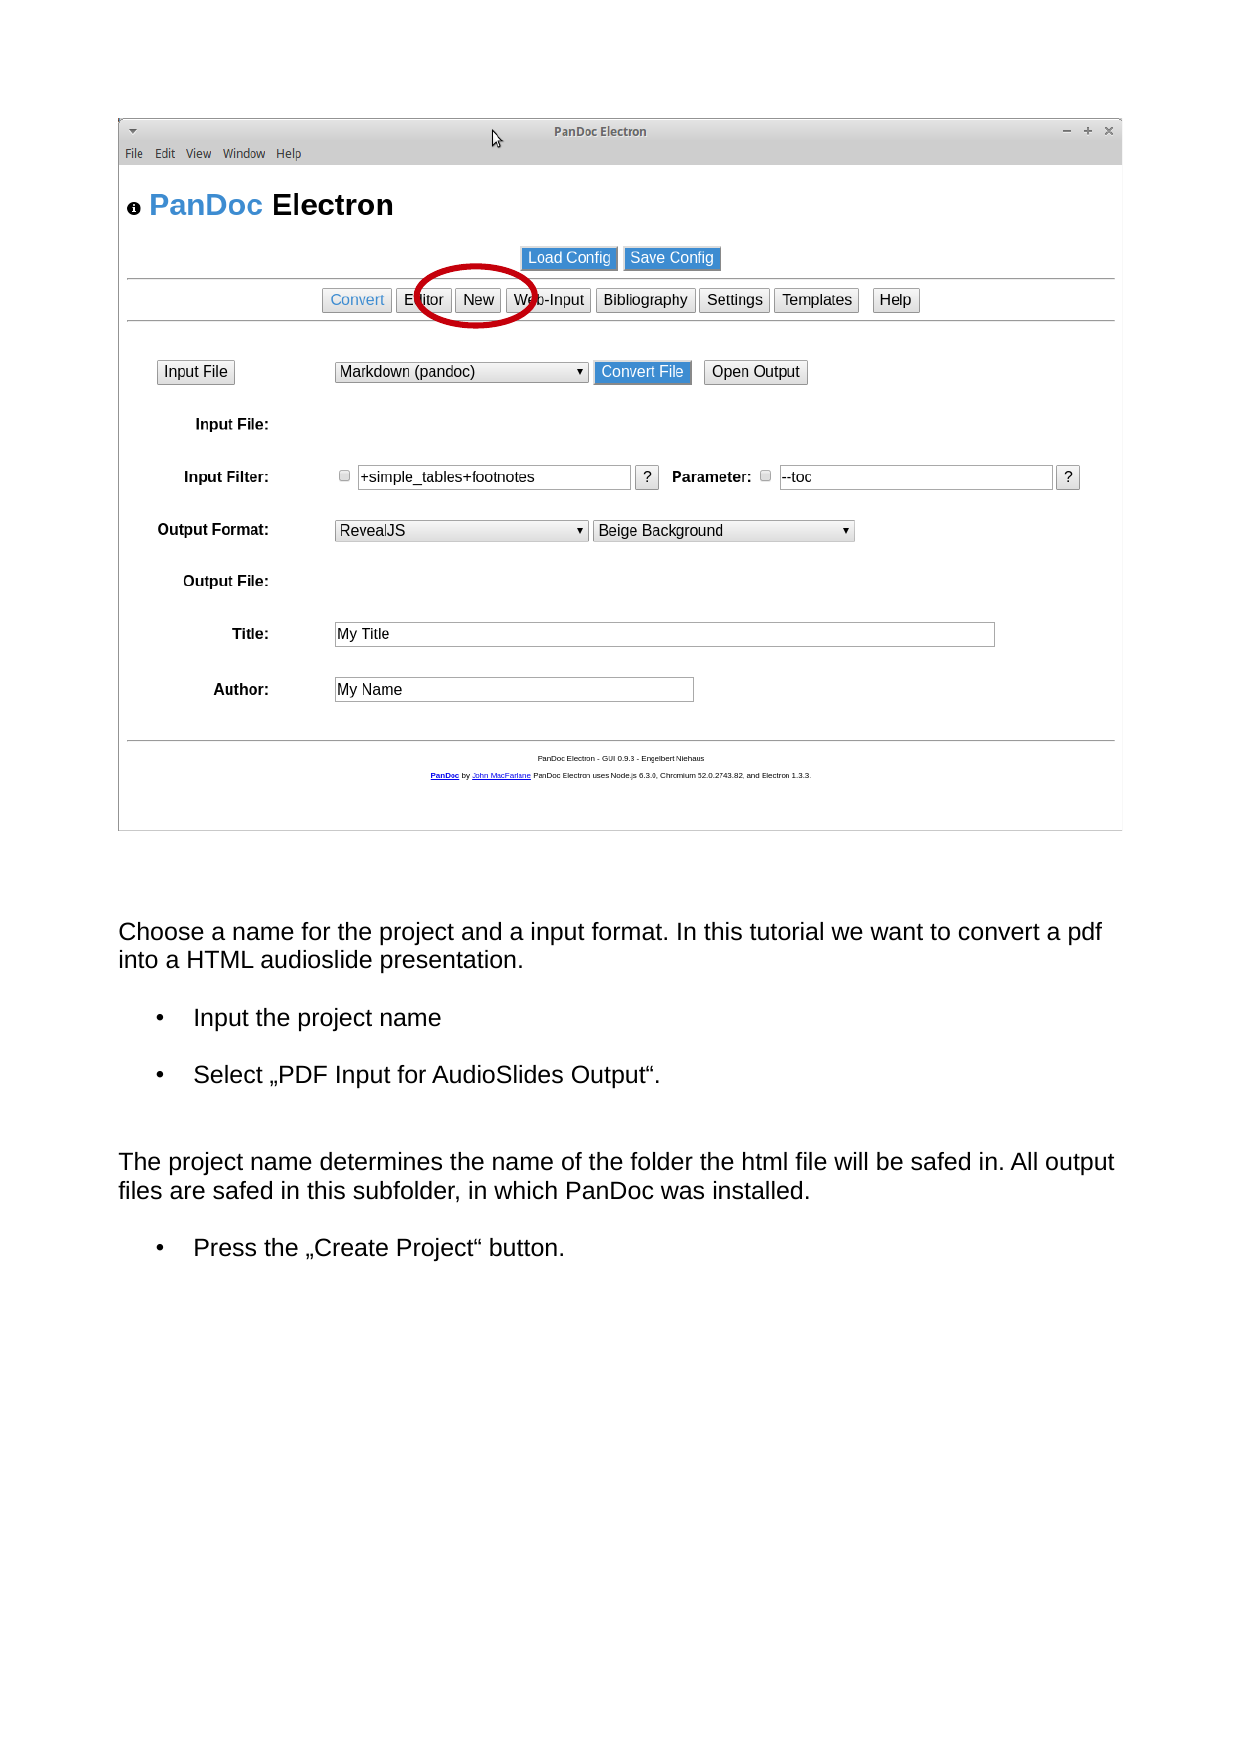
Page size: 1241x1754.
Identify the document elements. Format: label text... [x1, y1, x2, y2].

list Select „PDF Input for AudioSlides Output“. [156, 1061, 1122, 1089]
text The project name determines the name of the folder the html file will be safed in. All output files are safed in this subfolder, in which PanDoc was installed. [118, 1147, 1122, 1204]
list Input the project name [156, 1003, 1122, 1032]
list Press the „Create Project“ button. [156, 1233, 1122, 1262]
text Choose a name for the project and a input format. In this tutorial we want to convert a pdf into a HTML audioslide presentation. [118, 917, 1122, 974]
picture [118, 118, 1123, 831]
